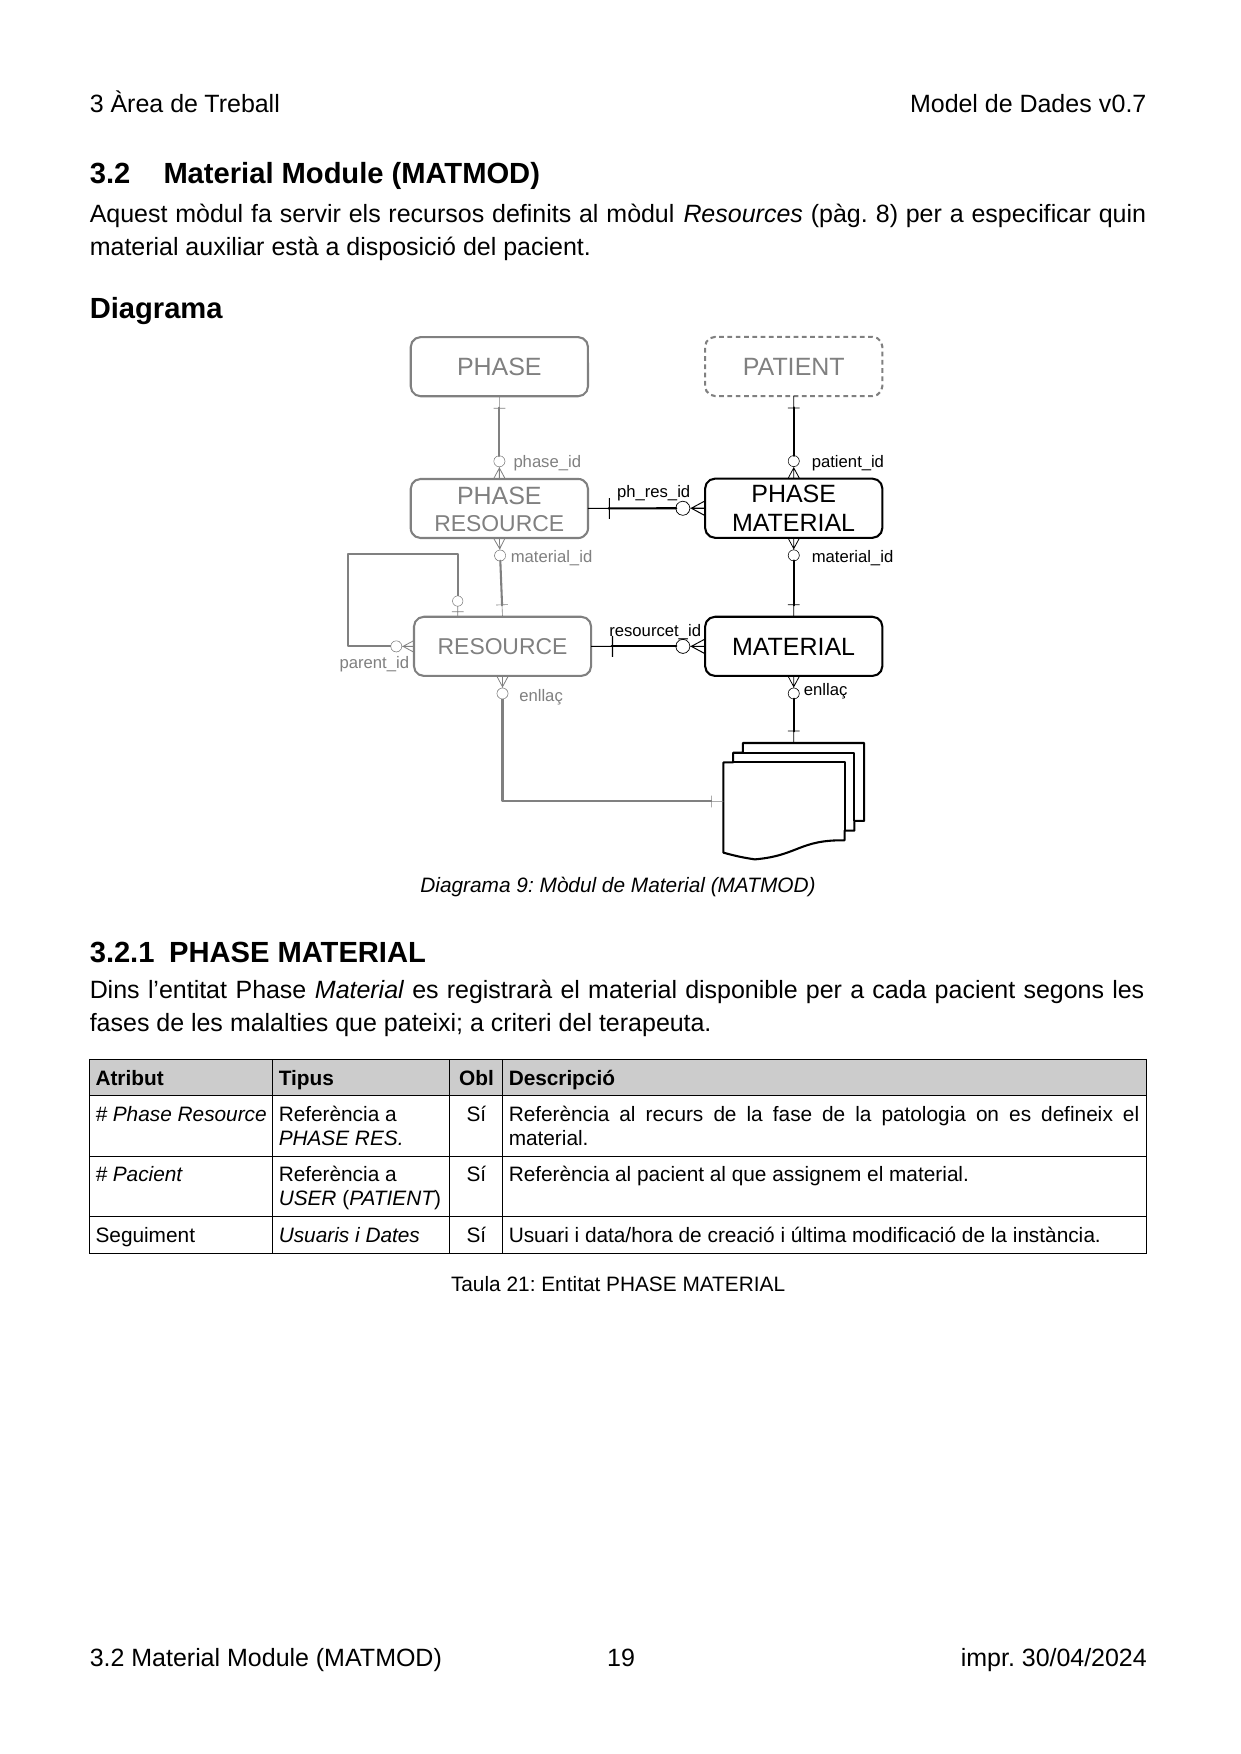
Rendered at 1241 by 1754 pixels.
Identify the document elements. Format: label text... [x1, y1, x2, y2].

table_header Tipus [273, 1060, 449, 1095]
table_header Atribut [90, 1060, 272, 1095]
table_header Obl [450, 1060, 502, 1095]
table_cell Sí [450, 1217, 502, 1252]
subtitle PHASE MATERIAL [89, 337, 1146, 969]
table_cell Sí [450, 1096, 502, 1156]
table_cell # Pacient [90, 1157, 272, 1216]
text Taula 21: Entitat PHASE MATERIAL [89, 1272, 1146, 1296]
table_cell Usuari i data/hora de creació i última modificació de la instància. [503, 1217, 1146, 1252]
text Aquest mòdul fa servir els recursos definits al mòdul Resources (pàg. 8) per a especificar quin material auxiliar està a disposició del pacient. [89, 199, 1146, 261]
table_cell Seguiment [90, 1217, 272, 1252]
subtitle Material Module (MATMOD) [89, 157, 1146, 190]
table_cell Usuaris i Dates [273, 1217, 449, 1252]
table_header Descripció [503, 1060, 1146, 1095]
table_cell Referència al pacient al que assignem el material. [503, 1157, 1146, 1216]
table_cell # Phase Resource [90, 1096, 272, 1156]
text Diagrama 9: Mòdul de Material (MATMOD) [325, 349, 911, 897]
table_cell Sí [450, 1157, 502, 1216]
text Dins l’entitat Phase Material es registrarà el material disponible per a cada pacient segons les fases de les malalties que pateixi; a criteri del terapeuta. [89, 975, 1146, 1037]
subtitle Diagrama [89, 292, 1146, 325]
table_cell Referència al recurs de la fase de la patologia on es defineix el material. [503, 1096, 1146, 1156]
table_cell Referència a USER (PATIENT) [273, 1157, 449, 1216]
table_cell Referència a PHASE RES. [273, 1096, 449, 1156]
